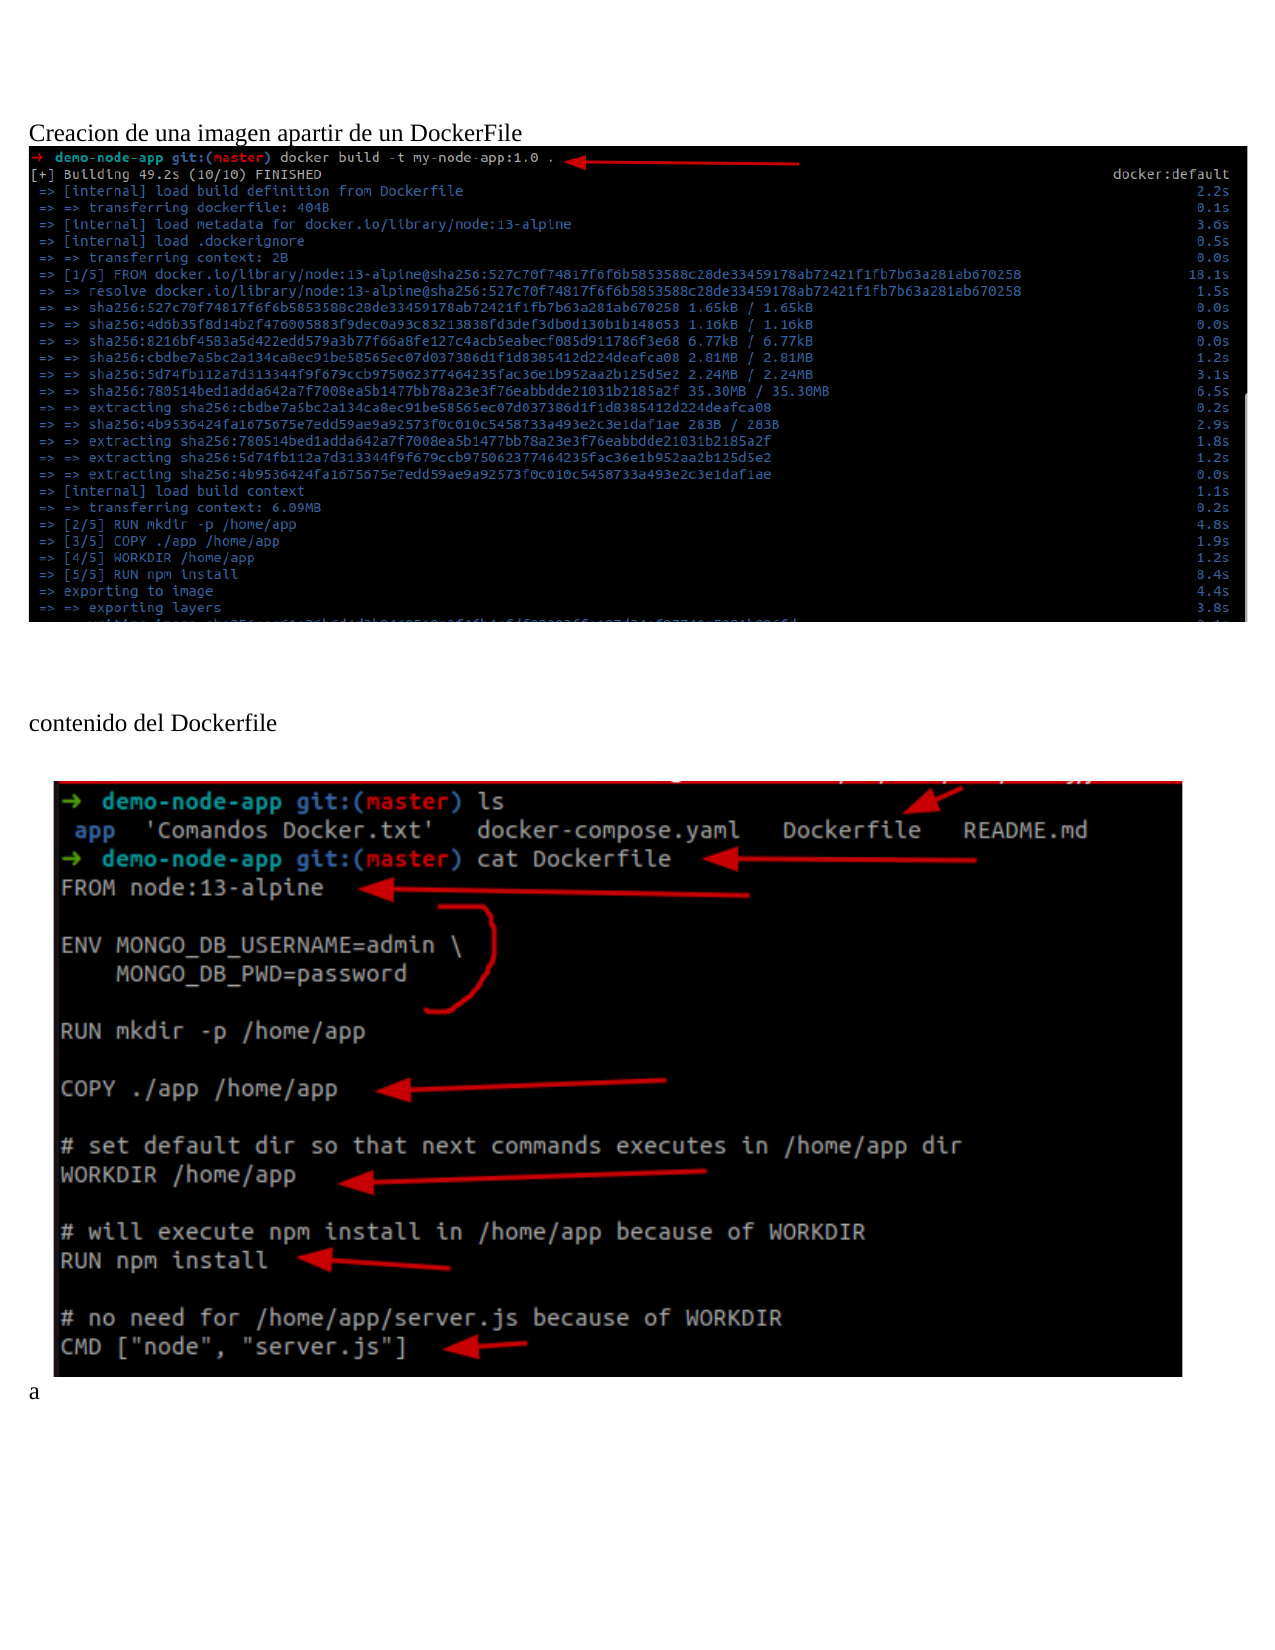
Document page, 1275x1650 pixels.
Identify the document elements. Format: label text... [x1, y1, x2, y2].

picture [53, 781, 1183, 1377]
text a [29, 766, 1247, 1405]
text Creacion de una imagen apartir de un DockerFile [29, 118, 1247, 146]
text contenido del Dockerfile [29, 708, 1247, 737]
picture [28, 146, 1248, 622]
